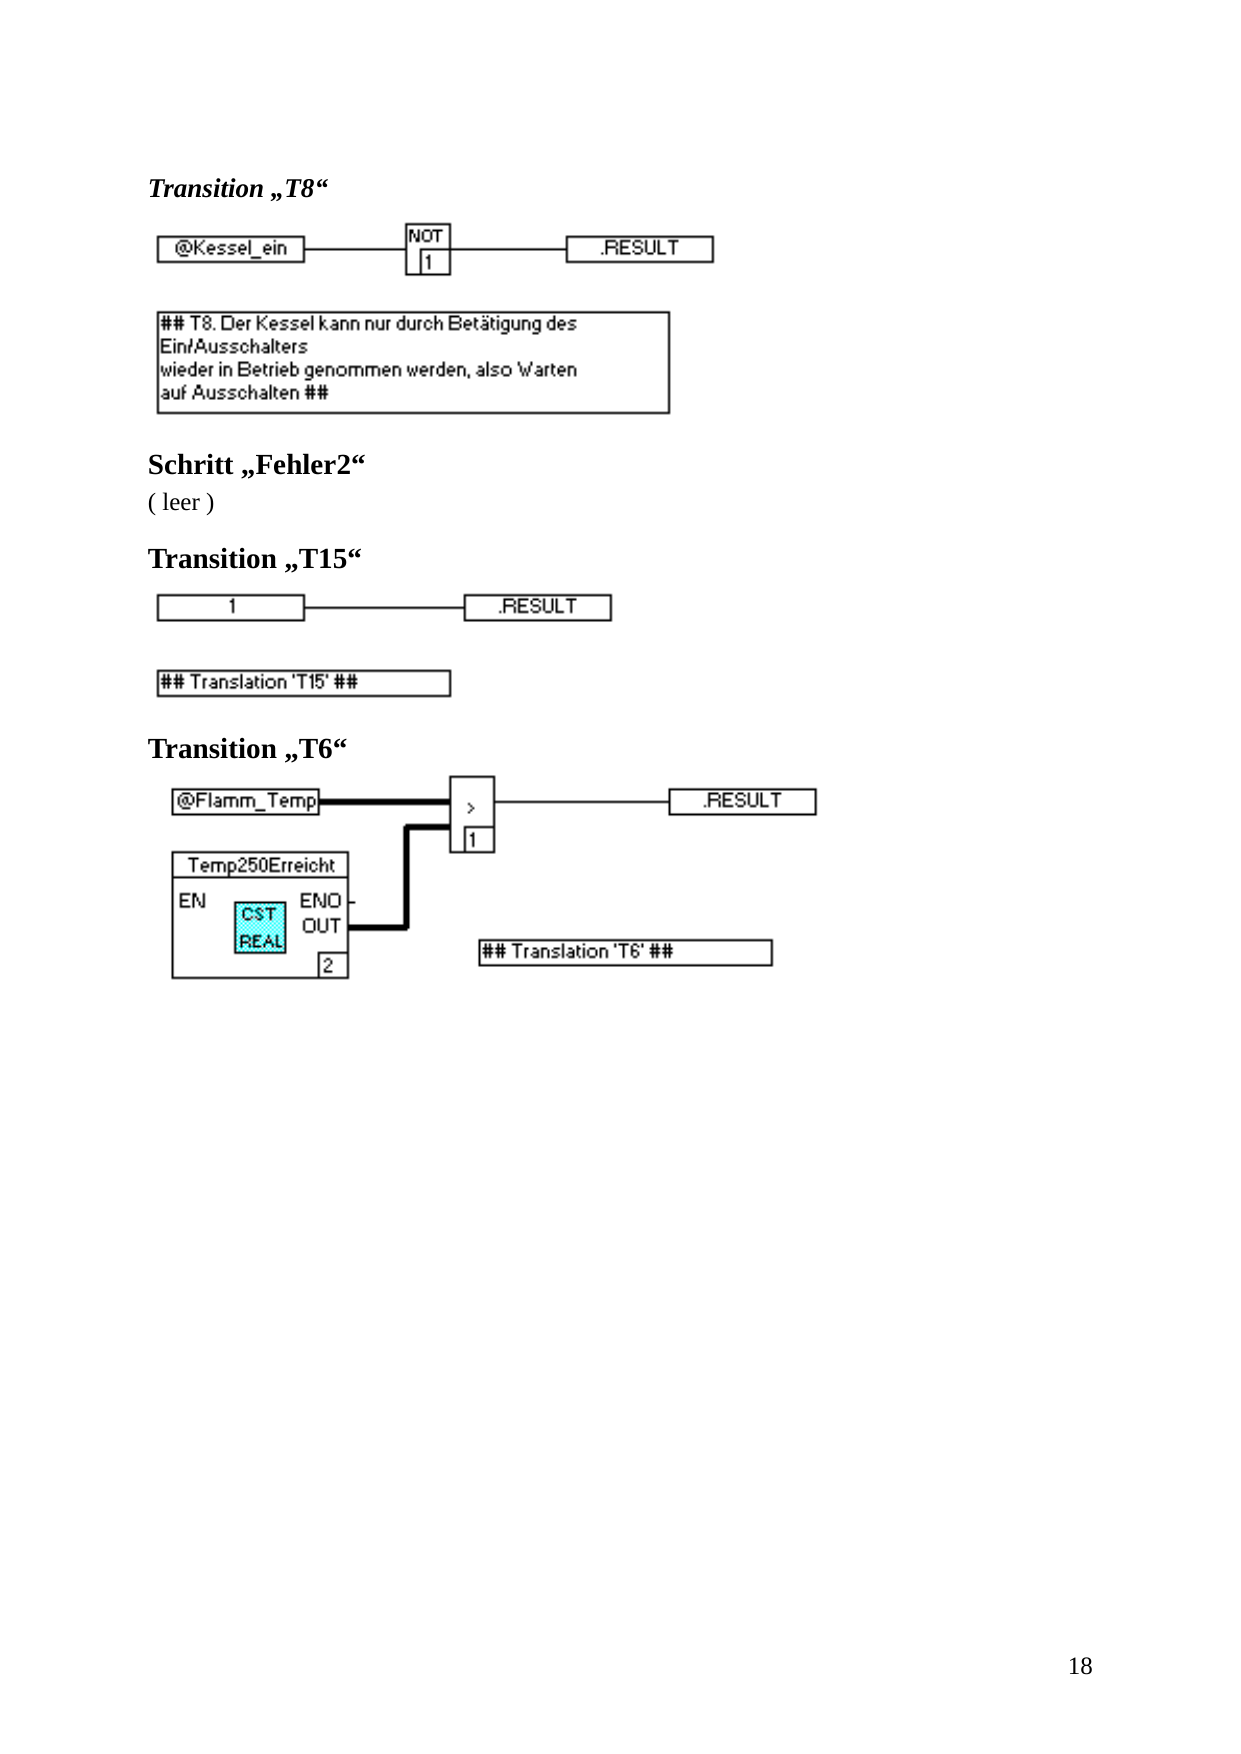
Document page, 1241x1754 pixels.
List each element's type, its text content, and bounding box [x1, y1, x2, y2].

subtitle Transition „T15“ [148, 541, 1093, 574]
picture [147, 770, 834, 990]
subtitle Transition „T6“ [148, 731, 1093, 764]
subtitle Transition „T8“ [148, 173, 1093, 204]
picture [147, 580, 625, 706]
picture [147, 210, 727, 423]
subtitle Schritt „Fehler2“ [148, 447, 1093, 481]
text ( leer ) [148, 487, 1093, 516]
